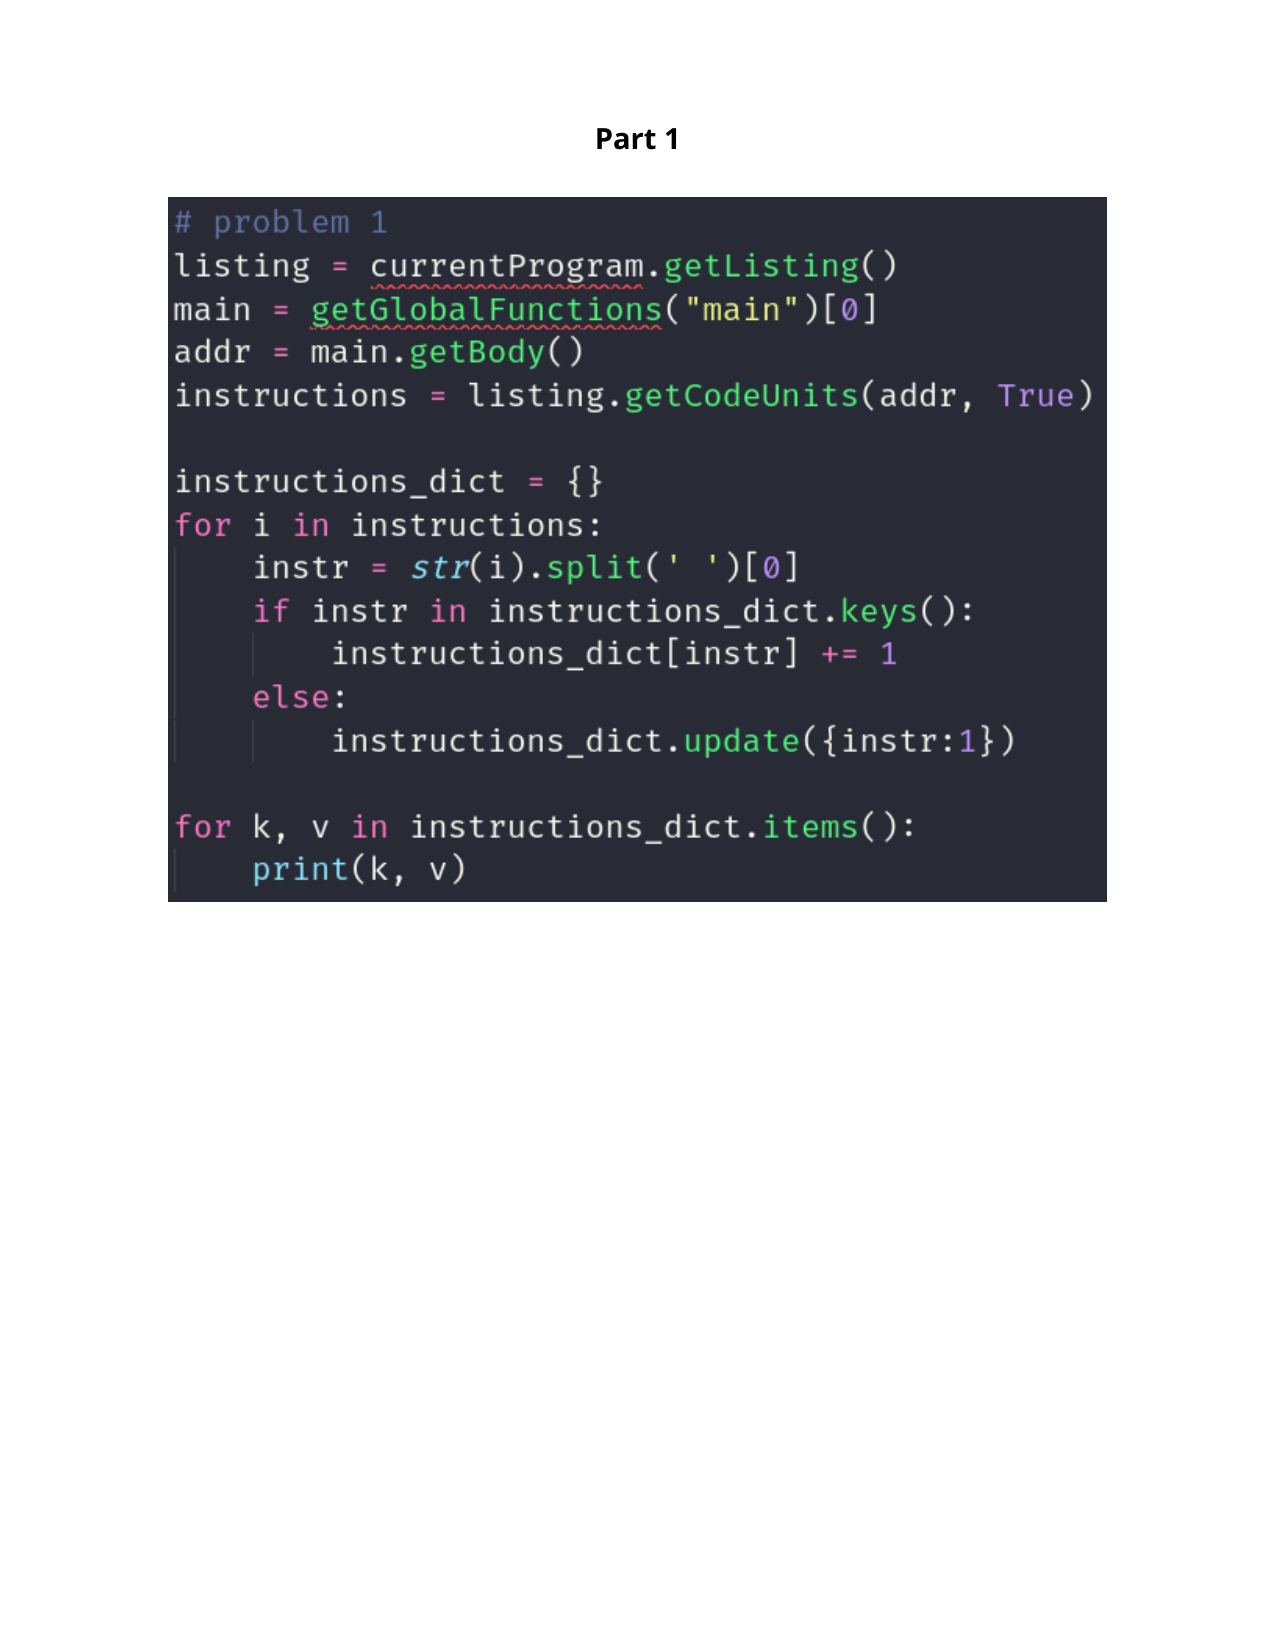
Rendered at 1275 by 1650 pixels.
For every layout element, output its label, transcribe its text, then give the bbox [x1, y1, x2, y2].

text Part 1 [118, 118, 1157, 158]
picture [168, 197, 1107, 902]
